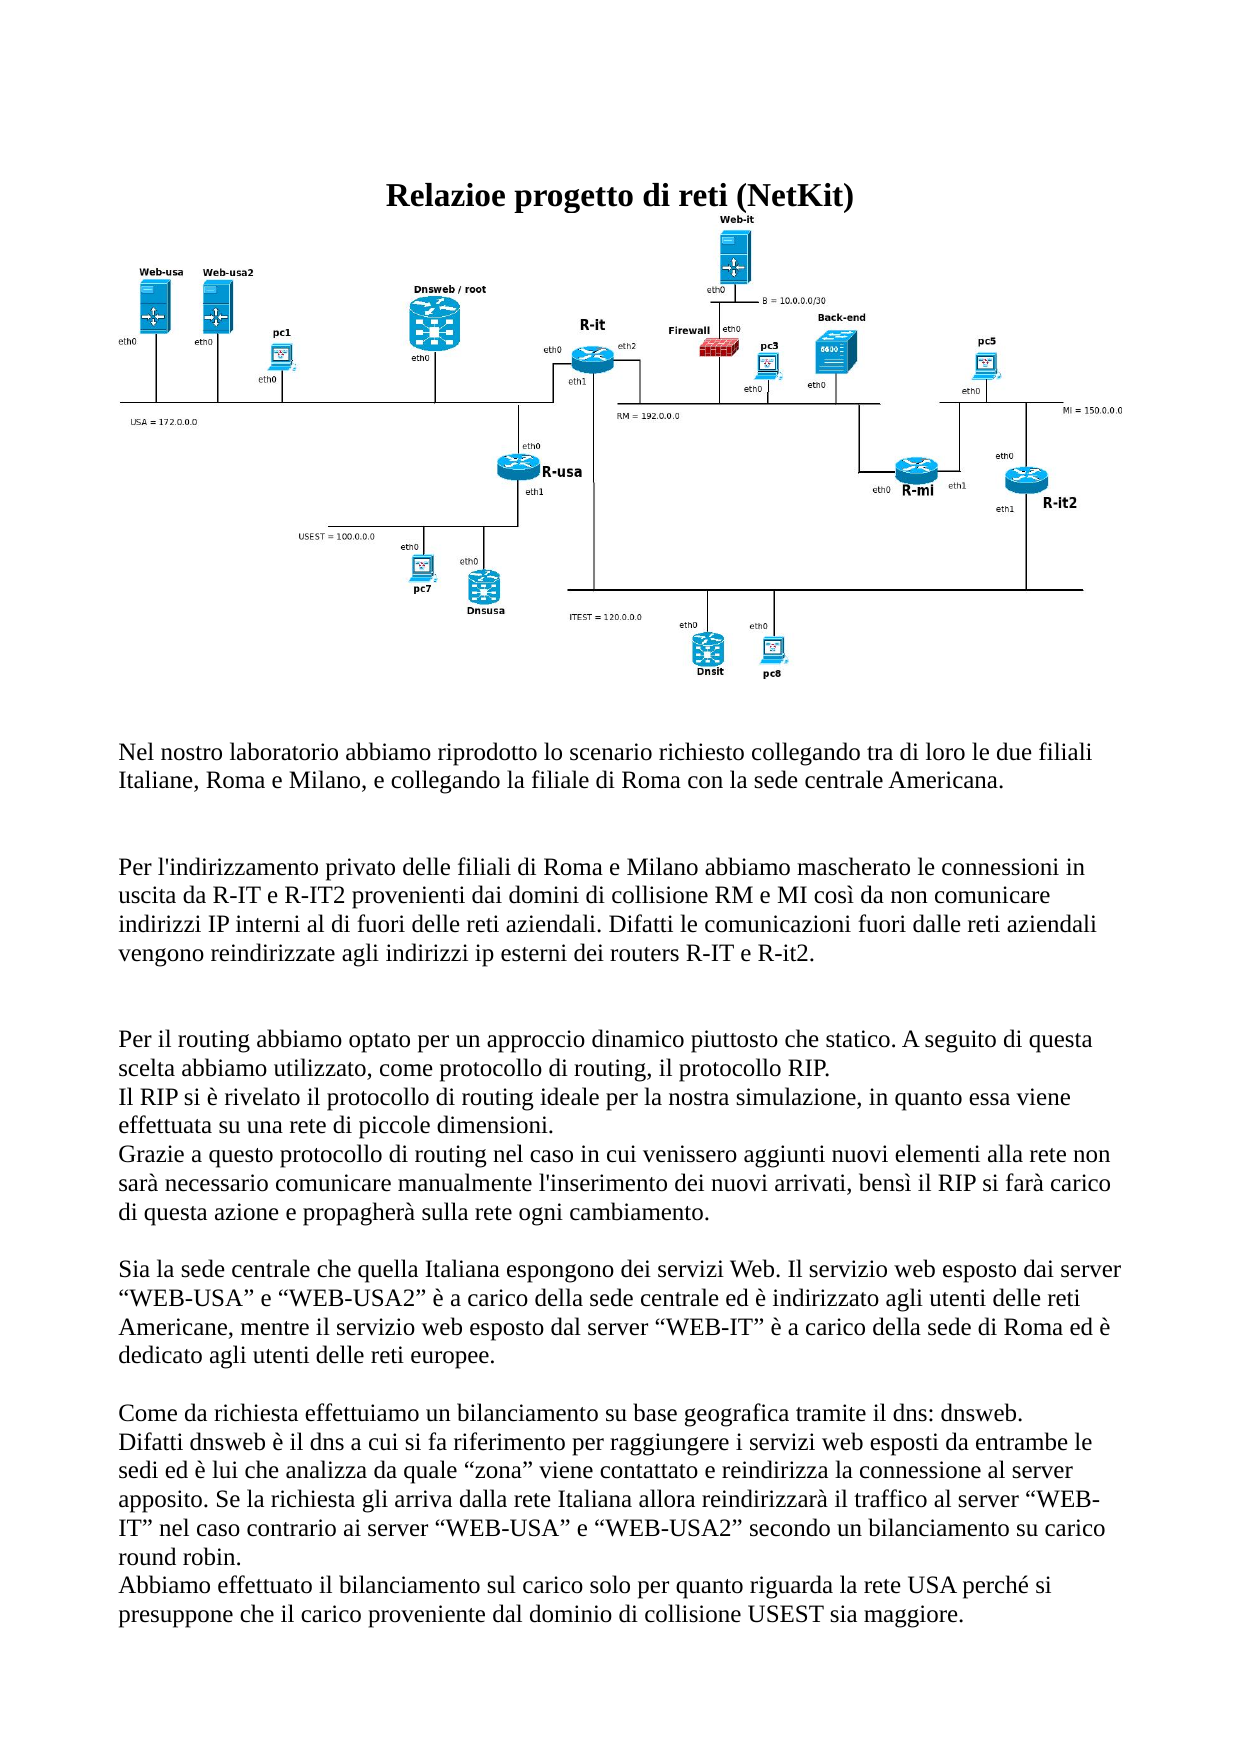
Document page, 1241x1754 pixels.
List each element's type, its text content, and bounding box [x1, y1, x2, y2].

text Abbiamo effettuato il bilanciamento sul carico solo per quanto riguarda la rete USA perché si presuppone che il carico proveniente dal dominio di collisione USEST sia maggiore. [118, 1570, 1122, 1628]
text Relazioe progetto di reti (NetKit) [118, 176, 1122, 213]
text Come da richiesta effettuiamo un bilanciamento su base geografica tramite il dns: dnsweb. [118, 1398, 1122, 1427]
text Difatti dnsweb è il dns a cui si fa riferimento per raggiungere i servizi web esposti da entrambe le sedi ed è lui che analizza da quale “zona” viene contattato e reindirizza la connessione al server apposito. Se la richiesta gli arriva dalla rete Italiana allora reindirizzarà il traffico al server “WEB-IT” nel caso contrario ai server “WEB-USA” e “WEB-USA2” secondo un bilanciamento su carico round robin. [118, 1427, 1122, 1570]
text Il RIP si è rivelato il protocollo di routing ideale per la nostra simulazione, in quanto essa viene effettuata su una rete di piccole dimensioni. [118, 1082, 1122, 1139]
text Nel nostro laboratorio abbiamo riprodotto lo scenario richiesto collegando tra di loro le due filiali Italiane, Roma e Milano, e collegando la filiale di Roma con la sede centrale Americana. [118, 737, 1122, 794]
text Per l'indirizzamento privato delle filiali di Roma e Milano abbiamo mascherato le connessioni in uscita da R-IT e R-IT2 provenienti dai domini di collisione RM e MI così da non comunicare indirizzi IP interni al di fuori delle reti aziendali. Difatti le comunicazioni fuori dalle reti aziendali vengono reindirizzate agli indirizzi ip esterni dei routers R-IT e R-it2. [118, 852, 1122, 967]
text Sia la sede centrale che quella Italiana espongono dei servizi Web. Il servizio web esposto dai server “WEB-USA” e “WEB-USA2” è a carico della sede centrale ed è indirizzato agli utenti delle reti Americane, mentre il servizio web esposto dal server “WEB-IT” è a carico della sede di Roma ed è dedicato agli utenti delle reti europee. [118, 1254, 1122, 1369]
text Per il routing abbiamo optato per un approccio dinamico piuttosto che statico. A seguito di questa scelta abbiamo utilizzato, come protocollo di routing, il protocollo RIP. [118, 1024, 1122, 1082]
picture [118, 213, 1123, 680]
text Grazie a questo protocollo di routing nel caso in cui venissero aggiunti nuovi elementi alla rete non sarà necessario comunicare manualmente l'inserimento dei nuovi arrivati, bensì il RIP si farà carico di questa azione e propagherà sulla rete ogni cambiamento. [118, 1139, 1122, 1225]
